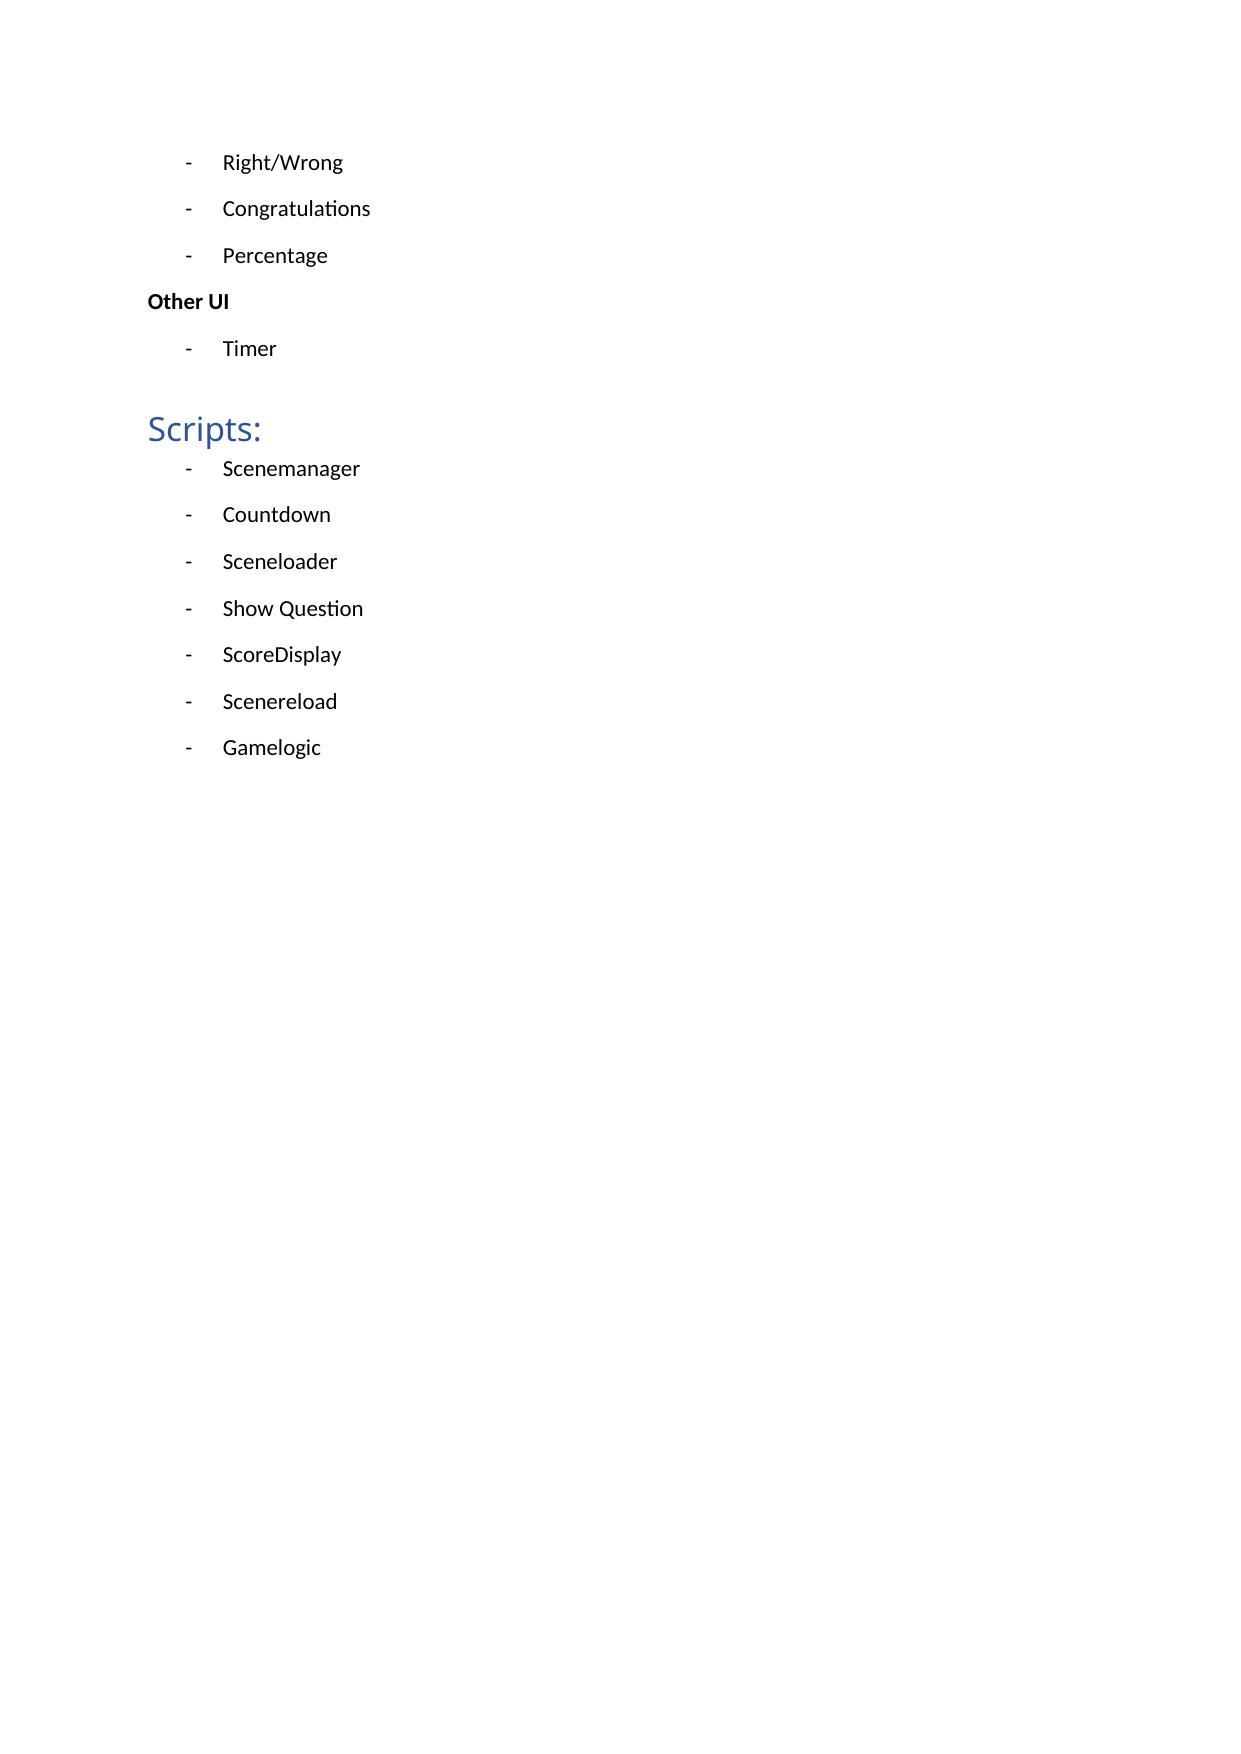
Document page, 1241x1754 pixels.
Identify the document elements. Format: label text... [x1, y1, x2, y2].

list Percentage [185, 241, 1093, 269]
list Right/Wrong [185, 148, 1093, 176]
list Gamelogic [185, 733, 1093, 761]
list ScoreDisplay [185, 640, 1093, 668]
list Sceneloader [185, 547, 1093, 575]
list Countdown [185, 501, 1093, 528]
list Timer [185, 334, 1093, 362]
text Other UI [148, 287, 1093, 315]
list Show Question [185, 594, 1093, 622]
subtitle Scripts: [148, 405, 1093, 451]
list Scenereload [185, 687, 1093, 715]
list Congratulations [185, 194, 1093, 222]
list Scenemanager [185, 454, 1093, 482]
